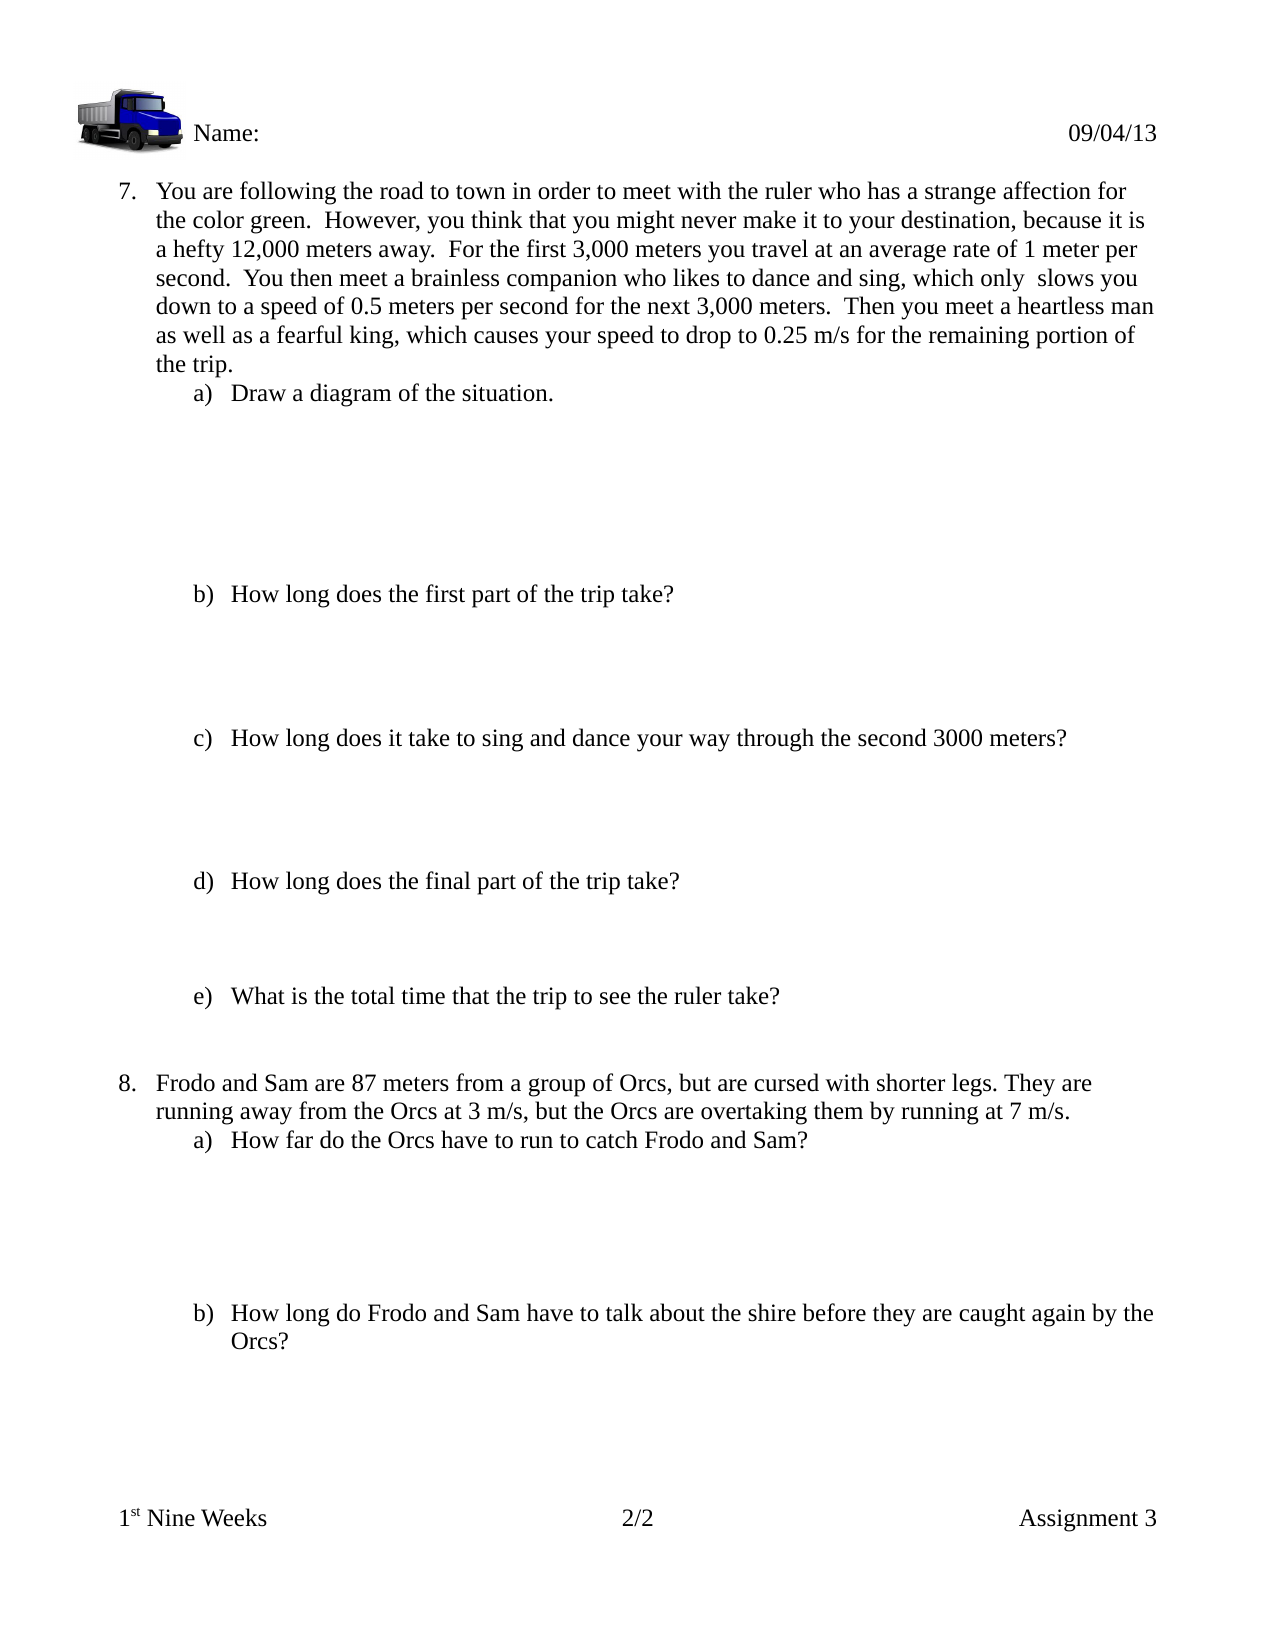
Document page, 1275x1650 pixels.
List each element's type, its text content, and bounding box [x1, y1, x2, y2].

list How long does it take to sing and dance your way through the second 3000 meters? [193, 723, 1157, 751]
list Frodo and Sam are 87 meters from a group of Orcs, but are cursed with shorter legs. They are running away from the Orcs at 3 m/s, but the Orcs are overtaking them by running at 7 m/s. [118, 1068, 1157, 1125]
list Draw a diagram of the situation. [193, 378, 1157, 406]
picture [73, 81, 186, 160]
list What is the total time that the trip to see the ruler take? [193, 981, 1157, 1010]
list How far do the Orcs have to run to catch Frodo and Sam? [193, 1125, 1157, 1154]
list How long does the first part of the trip take? [193, 579, 1157, 608]
list You are following the road to town in order to meet with the ruler who has a strange affection for the color green. However, you think that you might never make it to your destination, because it is a hefty 12,000 meters away. For the first 3,000 meters you travel at an average rate of 1 meter per second. You then meet a brainless companion who likes to dance and sing, which only slows you down to a speed of 0.5 meters per second for the next 3,000 meters. Then you meet a heartless man as well as a fearful king, which causes your speed to drop to 0.25 m/s for the remaining portion of the trip. [118, 176, 1157, 378]
list How long does the final part of the trip take? [193, 866, 1157, 895]
list How long do Frodo and Sam have to talk about the shire before they are caught again by the Orcs? [193, 1298, 1157, 1355]
